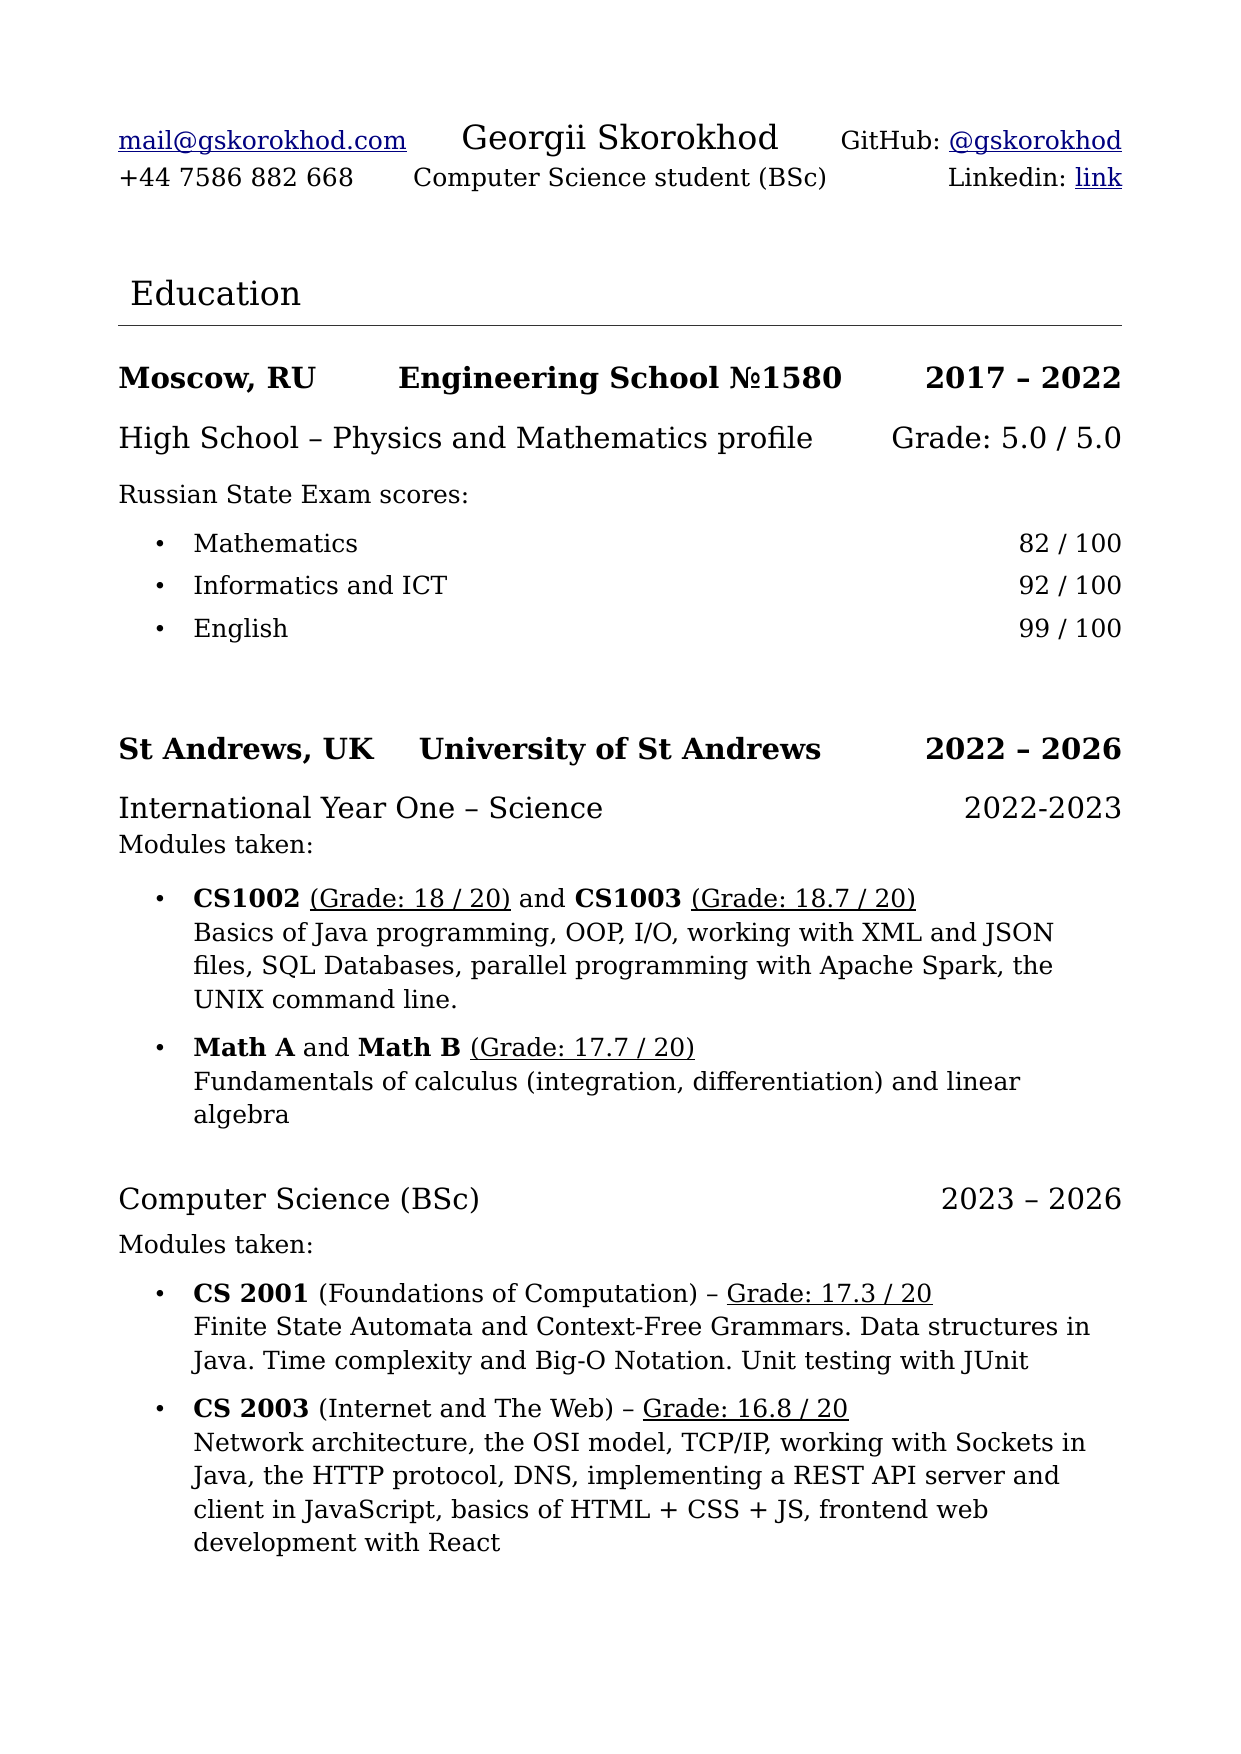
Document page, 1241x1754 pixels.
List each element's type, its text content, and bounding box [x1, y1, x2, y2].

list English 99 / 100 [156, 614, 1122, 677]
list Mathematics 82 / 100 [156, 529, 1122, 558]
list International Year One – Science 2022-2023 Modules taken: [118, 792, 1122, 859]
text Russian State Exam scores: [118, 481, 1122, 510]
list Math A and Math B (Grade: 17.7 / 20) Fundamentals of calculus (integration, differentiation) and linear algebra [156, 1033, 1122, 1163]
list Informatics and ICT 92 / 100 [156, 571, 1122, 601]
text St Andrews, UK University of St Andrews 2022 – 2026 [118, 732, 1122, 766]
text Education [118, 227, 1122, 325]
list CS 2001 (Foundations of Computation) – Grade: 17.3 / 20 Finite State Automata and Context-Free Grammars. Data structures in Java. Time complexity and Big-O Notation. Unit testing with JUnit [156, 1279, 1122, 1375]
text Moscow, RU Engineering School №1580 2017 – 2022 [118, 361, 1122, 395]
list Modules taken: [80, 1230, 1122, 1259]
list CS1002 (Grade: 18 / 20) and CS1003 (Grade: 18.7 / 20) Basics of Java programming, OOP, I/O, working with XML and JSON files, SQL Databases, parallel programming with Apache Spark, the UNIX command line. [156, 884, 1122, 1014]
list Computer Science (BSc) 2023 – 2026 [118, 1182, 1122, 1216]
list CS 2003 (Internet and The Web) – Grade: 16.8 / 20 Network architecture, the OSI model, TCP/IP, working with Sockets in Java, the HTTP protocol, DNS, implementing a REST API server and client in JavaScript, basics of HTML + CSS + JS, frontend web development with React [156, 1394, 1122, 1591]
text High School – Physics and Mathematics profile Grade: 5.0 / 5.0 [118, 421, 1122, 455]
